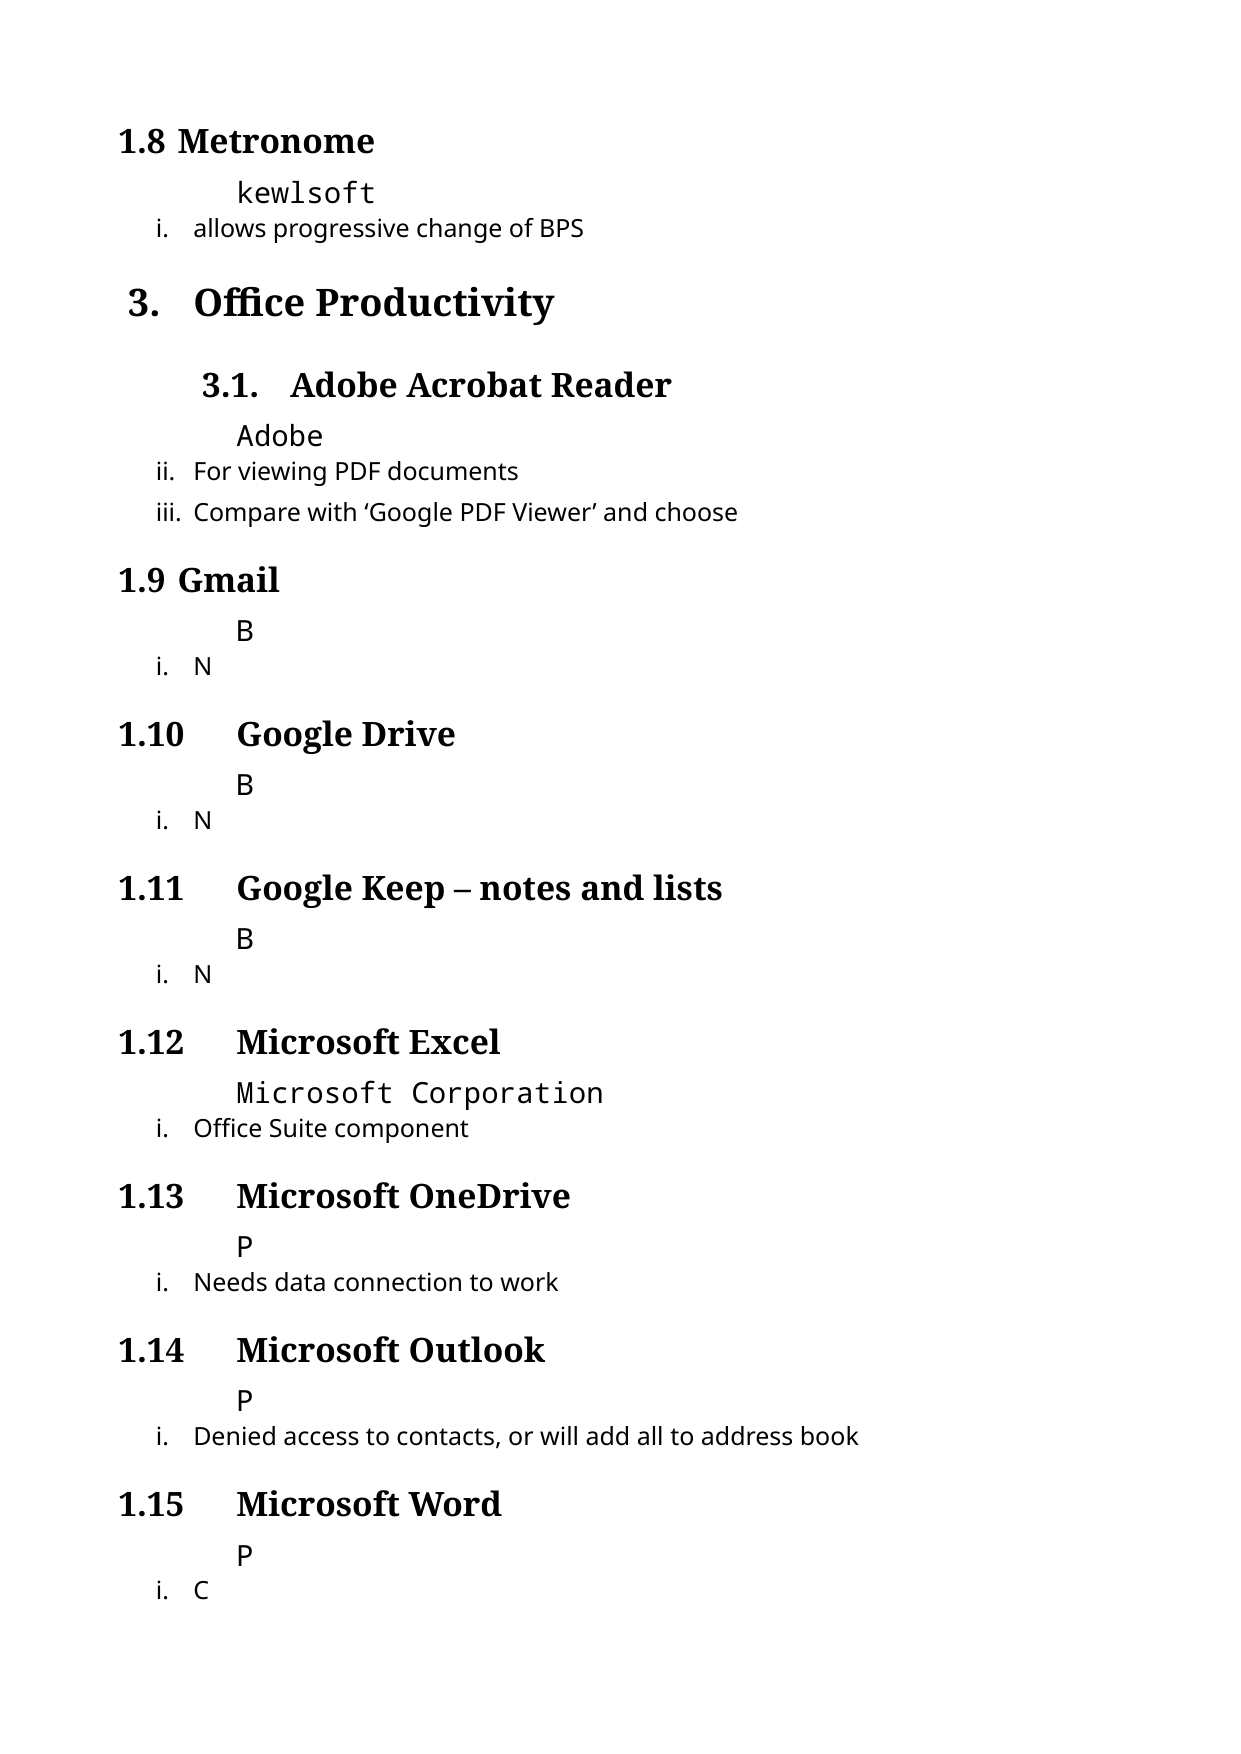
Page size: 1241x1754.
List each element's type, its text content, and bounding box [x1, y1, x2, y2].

list For viewing PDF documents [156, 454, 1122, 488]
text Adobe [236, 419, 1122, 454]
list C [156, 1573, 1122, 1607]
list Denied access to contacts, or will add all to address book [156, 1419, 1122, 1453]
list N [156, 957, 1122, 991]
subtitle Google Drive [118, 710, 1122, 756]
list Office Suite component [156, 1111, 1122, 1145]
text B [236, 614, 1122, 649]
subtitle Metronome [118, 118, 1122, 164]
subtitle Microsoft Excel [118, 1018, 1122, 1064]
subtitle Gmail [118, 556, 1122, 602]
list N [156, 803, 1122, 837]
text Microsoft Corporation [236, 1077, 1122, 1111]
text P [236, 1385, 1122, 1419]
text B [236, 768, 1122, 803]
text P [236, 1231, 1122, 1265]
text B [236, 923, 1122, 957]
list N [156, 649, 1122, 683]
subtitle Microsoft Outlook [118, 1327, 1122, 1372]
text P [236, 1539, 1122, 1573]
subtitle Google Keep – notes and lists [118, 864, 1122, 910]
subtitle Microsoft OneDrive [118, 1172, 1122, 1218]
subtitle Microsoft Word [118, 1481, 1122, 1526]
subtitle Office Productivity [118, 276, 1122, 328]
text kewlsoft [236, 176, 1122, 211]
list Needs data connection to work [156, 1265, 1122, 1299]
list Compare with ‘Google PDF Viewer’ and choose [156, 494, 1122, 529]
list allows progressive change of BPS [156, 211, 1122, 244]
subtitle Adobe Acrobat Reader [193, 361, 1122, 407]
